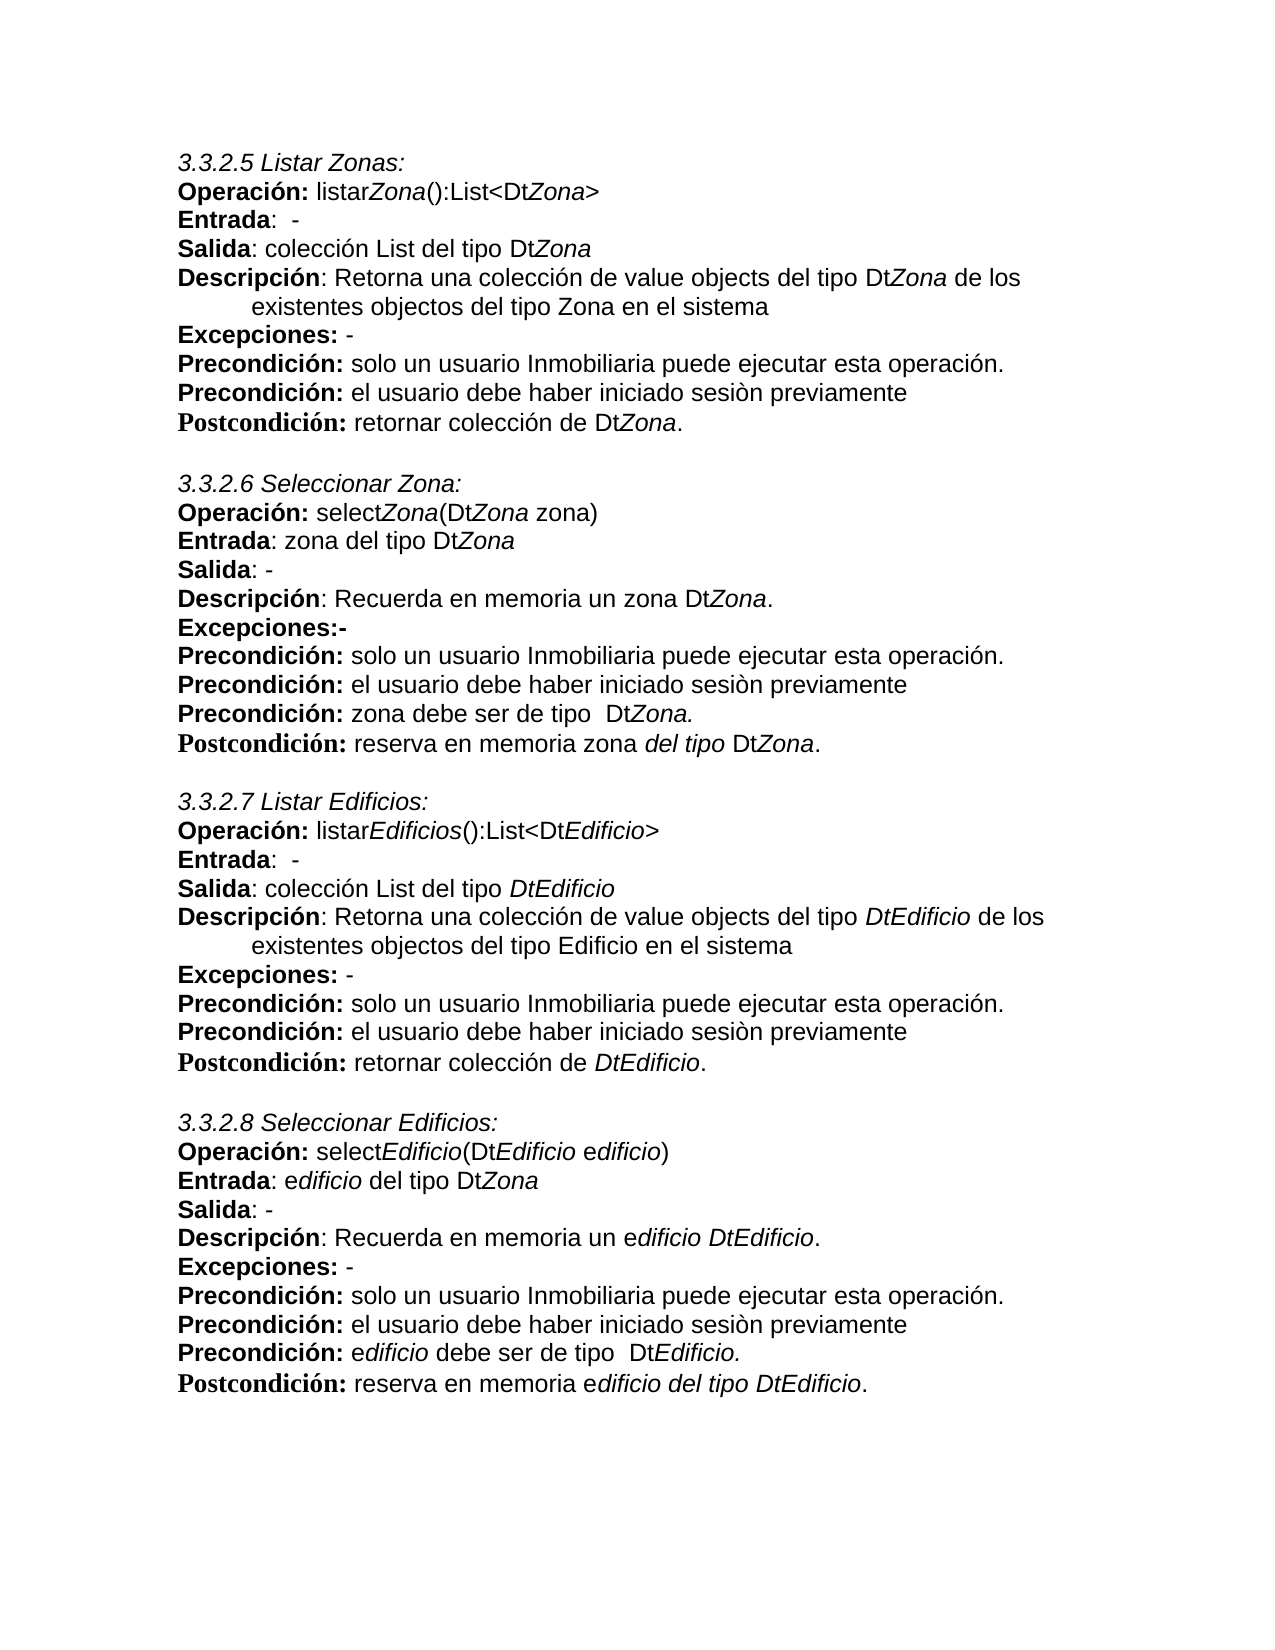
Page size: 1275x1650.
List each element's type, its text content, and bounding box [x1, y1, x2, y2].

text Descripción: Retorna una colección de value objects del tipo DtZona de los existentes objectos del tipo Zona en el sistema [177, 263, 1098, 320]
text Descripción: Recuerda en memoria un edificio DtEdificio. [177, 1223, 1098, 1252]
text Precondición: zona debe ser de tipo DtZona. [177, 699, 1098, 727]
text Entrada: - [177, 845, 1098, 874]
text 3.3.2.8 Seleccionar Edificios: [177, 1108, 1098, 1137]
text Operación: selectEdificio(DtEdificio edificio) [177, 1137, 1098, 1166]
text Precondición: el usuario debe haber iniciado sesiòn previamente [177, 1310, 1098, 1338]
text 3.3.2.5 Listar Zonas: [177, 148, 1098, 176]
text 3.3.2.6 Seleccionar Zona: [177, 469, 1098, 497]
text Precondición: el usuario debe haber iniciado sesiòn previamente [177, 378, 1098, 406]
text Salida: colección List del tipo DtEdificio [177, 874, 1098, 902]
text Entrada: zona del tipo DtZona [177, 526, 1098, 555]
text Excepciones: - [177, 320, 1098, 349]
text Descripción: Recuerda en memoria un zona DtZona. [177, 584, 1098, 612]
text Postcondición: reserva en memoria edificio del tipo DtEdificio. [177, 1367, 1098, 1398]
text 3.3.2.7 Listar Edificios: [177, 787, 1098, 816]
text Operación: listarZona():List<DtZona> [177, 176, 1098, 205]
text Descripción: Retorna una colección de value objects del tipo DtEdificio de los existentes objectos del tipo Edificio en el sistema [177, 902, 1098, 960]
text Precondición: el usuario debe haber iniciado sesiòn previamente [177, 1017, 1098, 1046]
text Salida: - [177, 1195, 1098, 1223]
text Operación: listarEdificios():List<DtEdificio> [177, 816, 1098, 845]
text Postcondición: retornar colección de DtZona. [177, 406, 1098, 438]
text Precondición: solo un usuario Inmobiliaria puede ejecutar esta operación. [177, 641, 1098, 670]
text Excepciones: - [177, 960, 1098, 989]
text Salida: colección List del tipo DtZona [177, 234, 1098, 263]
text Operación: selectZona(DtZona zona) [177, 497, 1098, 526]
text Salida: - [177, 555, 1098, 584]
text Postcondición: retornar colección de DtEdificio. [177, 1046, 1098, 1077]
text Precondición: el usuario debe haber iniciado sesiòn previamente [177, 670, 1098, 699]
text Entrada: - [177, 205, 1098, 234]
text Precondición: solo un usuario Inmobiliaria puede ejecutar esta operación. [177, 349, 1098, 378]
text Precondición: solo un usuario Inmobiliaria puede ejecutar esta operación. [177, 1281, 1098, 1310]
text Entrada: edificio del tipo DtZona [177, 1166, 1098, 1195]
text Precondición: edificio debe ser de tipo DtEdificio. [177, 1338, 1098, 1367]
text Precondición: solo un usuario Inmobiliaria puede ejecutar esta operación. [177, 989, 1098, 1017]
text Postcondición: reserva en memoria zona del tipo DtZona. [177, 727, 1098, 759]
text Excepciones:- [177, 612, 1098, 641]
text Excepciones: - [177, 1252, 1098, 1281]
